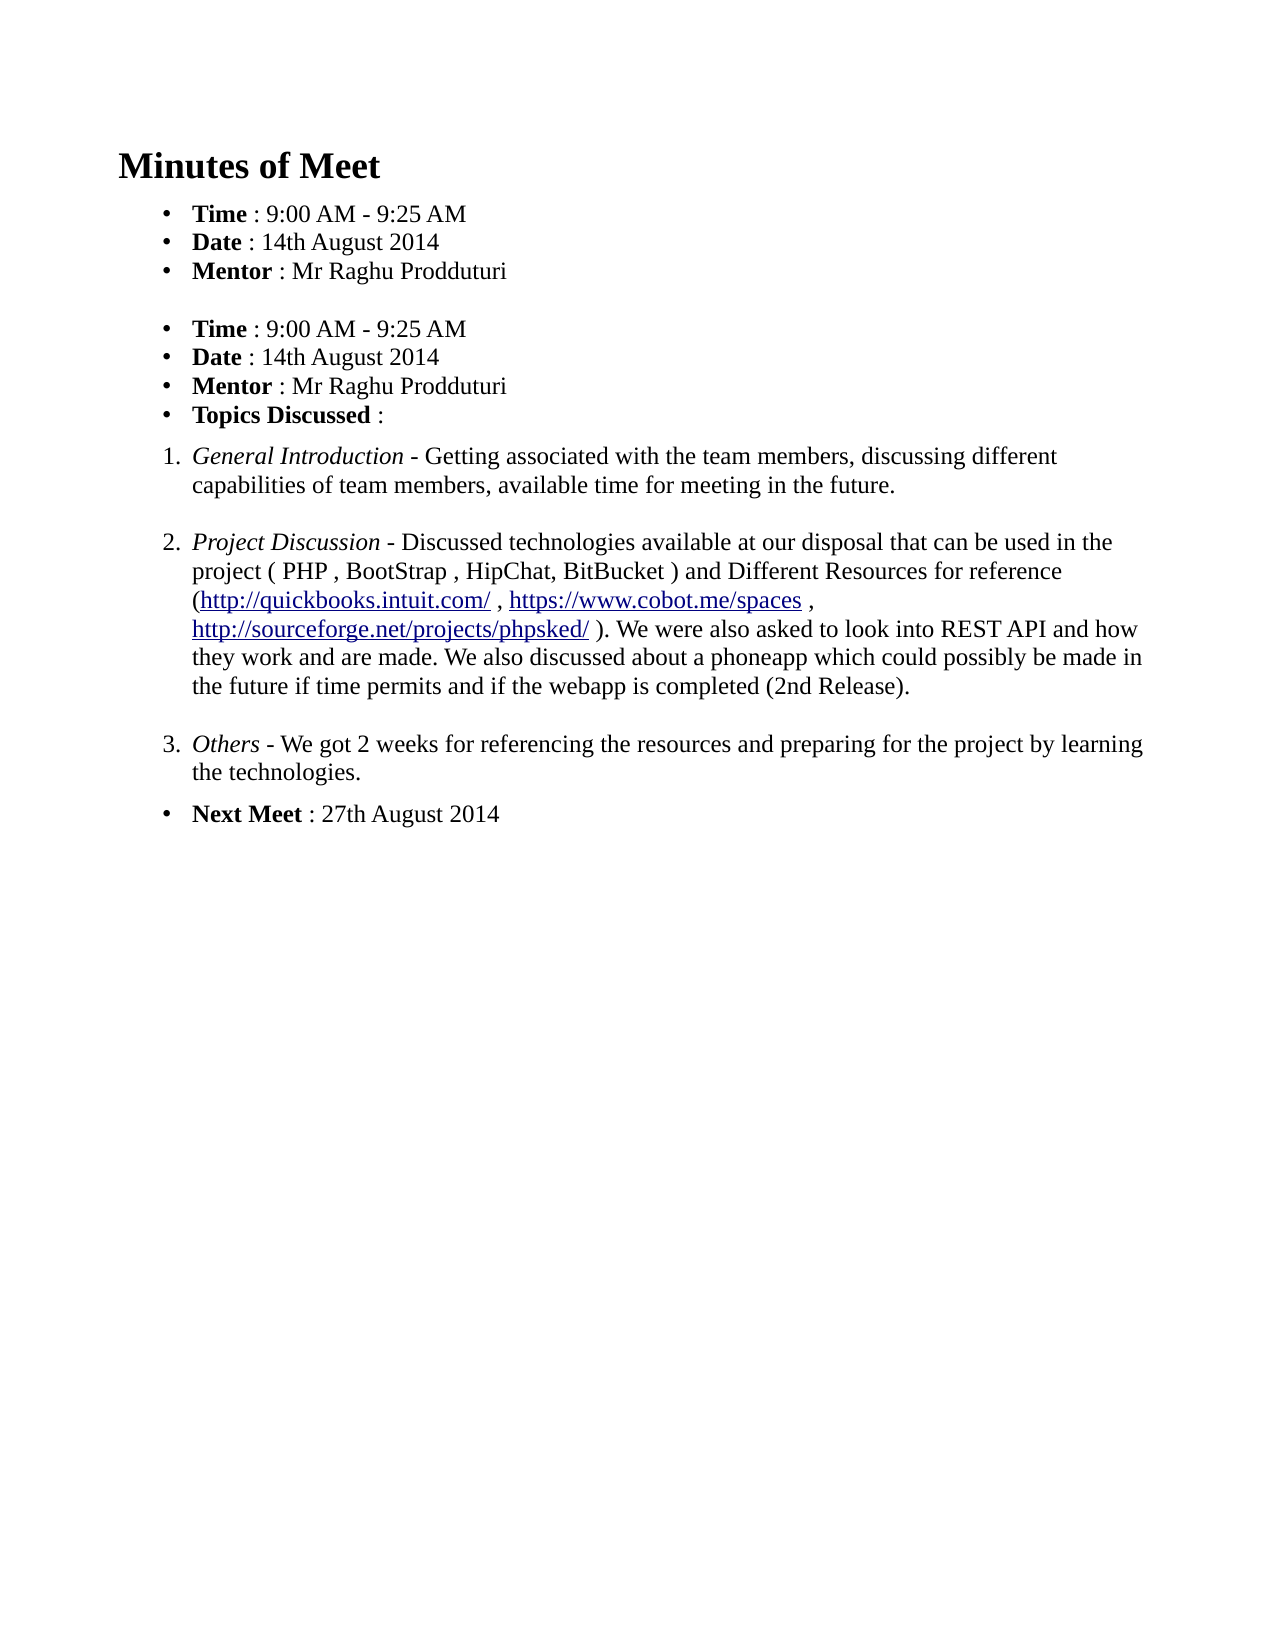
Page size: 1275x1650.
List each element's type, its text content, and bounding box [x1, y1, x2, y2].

subtitle Minutes of Meet [118, 143, 1157, 186]
list Time : 9:00 AM - 9:25 AM [162, 314, 1157, 342]
list Topics Discussed : [162, 400, 1157, 429]
list General Introduction - Getting associated with the team members, discussing different capabilities of team members, available time for meeting in the future. [162, 441, 1157, 499]
list Others - We got 2 weeks for referencing the resources and preparing for the project by learning the technologies. [162, 729, 1157, 786]
list Time : 9:00 AM - 9:25 AM [162, 199, 1157, 227]
list Next Meet : 27th August 2014 [162, 799, 1157, 827]
list Project Discussion - Discussed technologies available at our disposal that can be used in the project ( PHP , BootStrap , HipChat, BitBucket ) and Different Resources for reference (http://quickbooks.intuit.com/ , https://www.cobot.me/spaces , http://sourceforge.net/projects/phpsked/ ). We were also asked to look into REST API and how they work and are made. We also discussed about a phoneapp which could possibly be made in the future if time permits and if the webapp is completed (2nd Release). [162, 527, 1157, 700]
list Mentor : Mr Raghu Prodduturi [162, 256, 1157, 285]
list Date : 14th August 2014 [162, 342, 1157, 371]
list Date : 14th August 2014 [162, 227, 1157, 256]
list Mentor : Mr Raghu Prodduturi [162, 371, 1157, 400]
